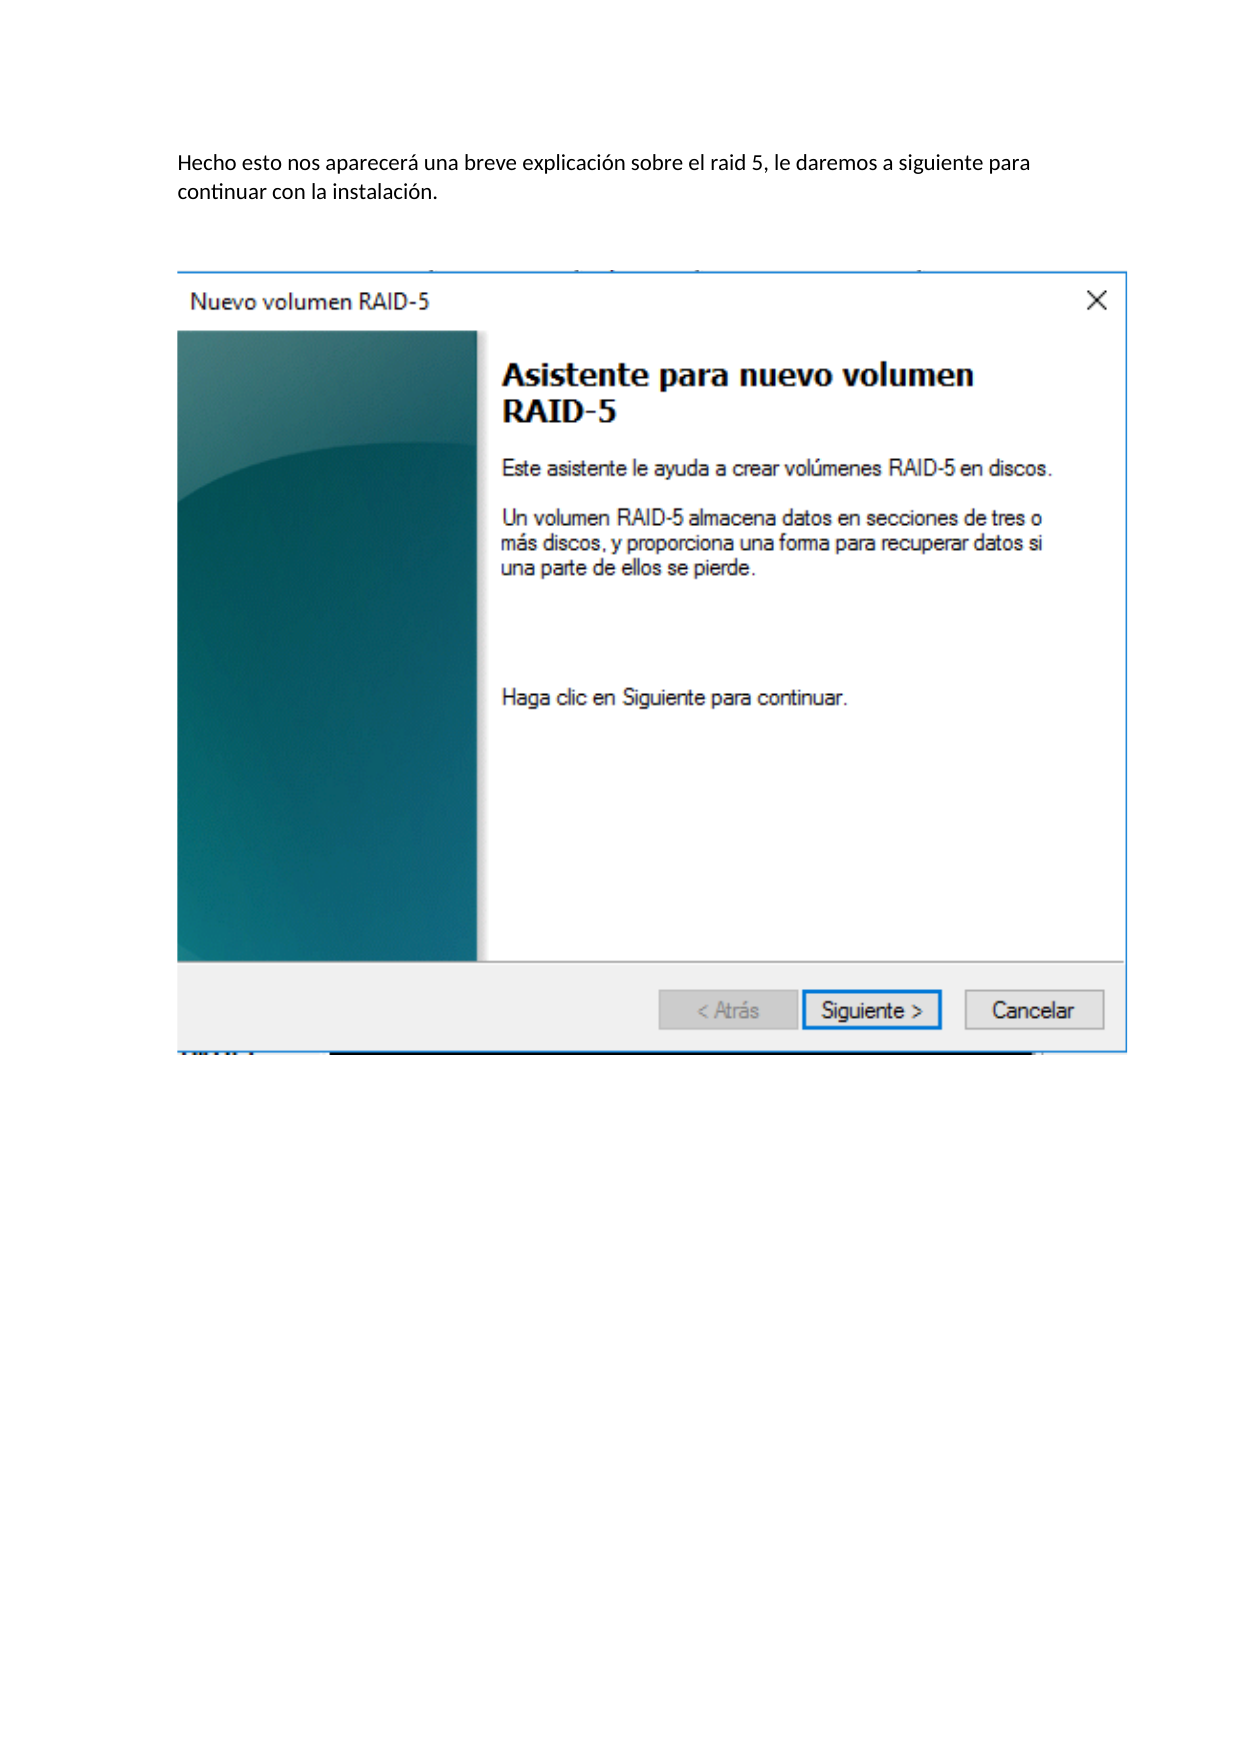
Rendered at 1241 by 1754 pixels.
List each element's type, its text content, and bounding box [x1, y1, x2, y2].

text Hecho esto nos aparecerá una breve explicación sobre el raid 5, le daremos a siguiente para continuar con la instalación. [177, 148, 1063, 206]
